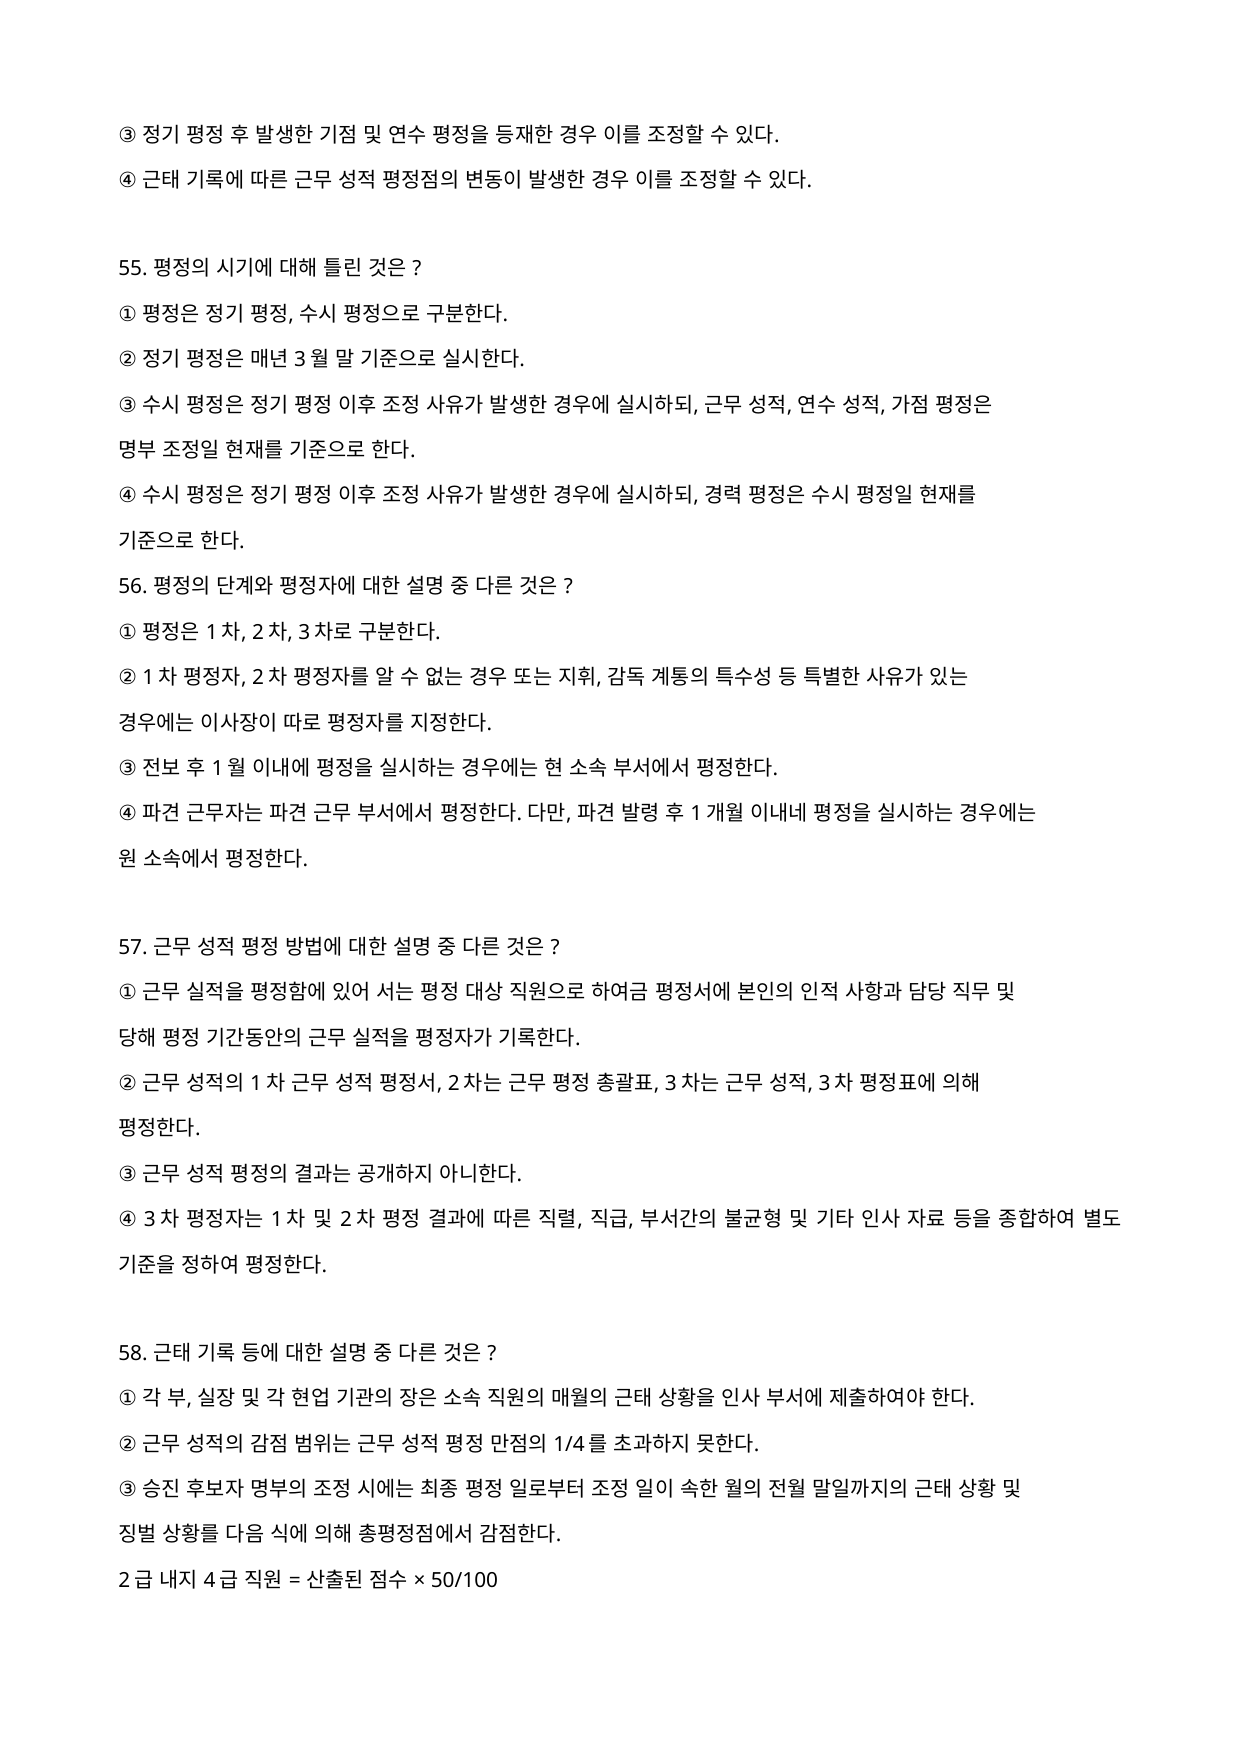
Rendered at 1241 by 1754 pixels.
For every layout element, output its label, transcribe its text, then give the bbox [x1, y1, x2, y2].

text ① 평정은 정기 평정, 수시 평정으로 구분한다. [118, 297, 1122, 327]
text 원 소속에서 평정한다. [118, 842, 1122, 872]
text 56. 평정의 단계와 평정자에 대한 설명 중 다른 것은 ? [118, 569, 1122, 600]
text 명부 조정일 현재를 기준으로 한다. [118, 433, 1122, 463]
text 기준으로 한다. [118, 524, 1122, 554]
text ③ 정기 평정 후 발생한 기점 및 연수 평정을 등재한 경우 이를 조정할 수 있다. [118, 118, 1122, 148]
text 55. 평정의 시기에 대해 틀린 것은 ? [118, 252, 1122, 282]
text ④ 수시 평정은 정기 평정 이후 조정 사유가 발생한 경우에 실시하되, 경력 평정은 수시 평정일 현재를 [118, 479, 1122, 509]
text ③ 승진 후보자 명부의 조정 시에는 최종 평정 일로부터 조정 일이 속한 월의 전월 말일까지의 근태 상황 및 [118, 1472, 1122, 1502]
text 경우에는 이사장이 따로 평정자를 지정한다. [118, 706, 1122, 736]
text ③ 전보 후 1월 이내에 평정을 실시하는 경우에는 현 소속 부서에서 평정한다. [118, 751, 1122, 781]
text ② 1차 평정자, 2차 평정자를 알 수 없는 경우 또는 지휘, 감독 계통의 특수성 등 특별한 사유가 있는 [118, 660, 1122, 691]
text ④ 파견 근무자는 파견 근무 부서에서 평정한다. 다만, 파견 발령 후 1개월 이내네 평정을 실시하는 경우에는 [118, 797, 1122, 827]
text 당해 평정 기간동안의 근무 실적을 평정자가 기록한다. [118, 1021, 1122, 1051]
text ④ 근태 기록에 따른 근무 성적 평정점의 변동이 발생한 경우 이를 조정할 수 있다. [118, 163, 1122, 194]
text ① 근무 실적을 평정함에 있어 서는 평정 대상 직원으로 하여금 평정서에 본인의 인적 사항과 담당 직무 및 [118, 975, 1122, 1006]
text ③ 수시 평정은 정기 평정 이후 조정 사유가 발생한 경우에 실시하되, 근무 성적, 연수 성적, 가점 평정은 [118, 388, 1122, 418]
text ① 각 부, 실장 및 각 현업 기관의 장은 소속 직원의 매월의 근태 상황을 인사 부서에 제출하여야 한다. [118, 1381, 1122, 1412]
text ② 근무 성적의 1차 근무 성적 평정서, 2차는 근무 평정 총괄표, 3차는 근무 성적, 3차 평정표에 의해 [118, 1066, 1122, 1097]
text 평정한다. [118, 1112, 1122, 1142]
text ② 근무 성적의 감점 범위는 근무 성적 평정 만점의 1/4를 초과하지 못한다. [118, 1427, 1122, 1457]
text ① 평정은 1차, 2차, 3차로 구분한다. [118, 615, 1122, 645]
text ④ 3차 평정자는 1차 및 2차 평정 결과에 따른 직렬, 직급, 부서간의 불균형 및 기타 인사 자료 등을 종합하여 별도 기준을 정하여 평정한다. [118, 1202, 1122, 1278]
text ② 정기 평정은 매년 3월 말 기준으로 실시한다. [118, 342, 1122, 373]
text 2급 내지 4급 직원 = 산출된 점수 × 50/100 [118, 1563, 1122, 1593]
text 57. 근무 성적 평정 방법에 대한 설명 중 다른 것은 ? [118, 930, 1122, 960]
text ③ 근무 성적 평정의 결과는 공개하지 아니한다. [118, 1157, 1122, 1187]
text 징벌 상황를 다음 식에 의해 총평정점에서 감점한다. [118, 1518, 1122, 1548]
text 58. 근태 기록 등에 대한 설명 중 다른 것은 ? [118, 1336, 1122, 1366]
